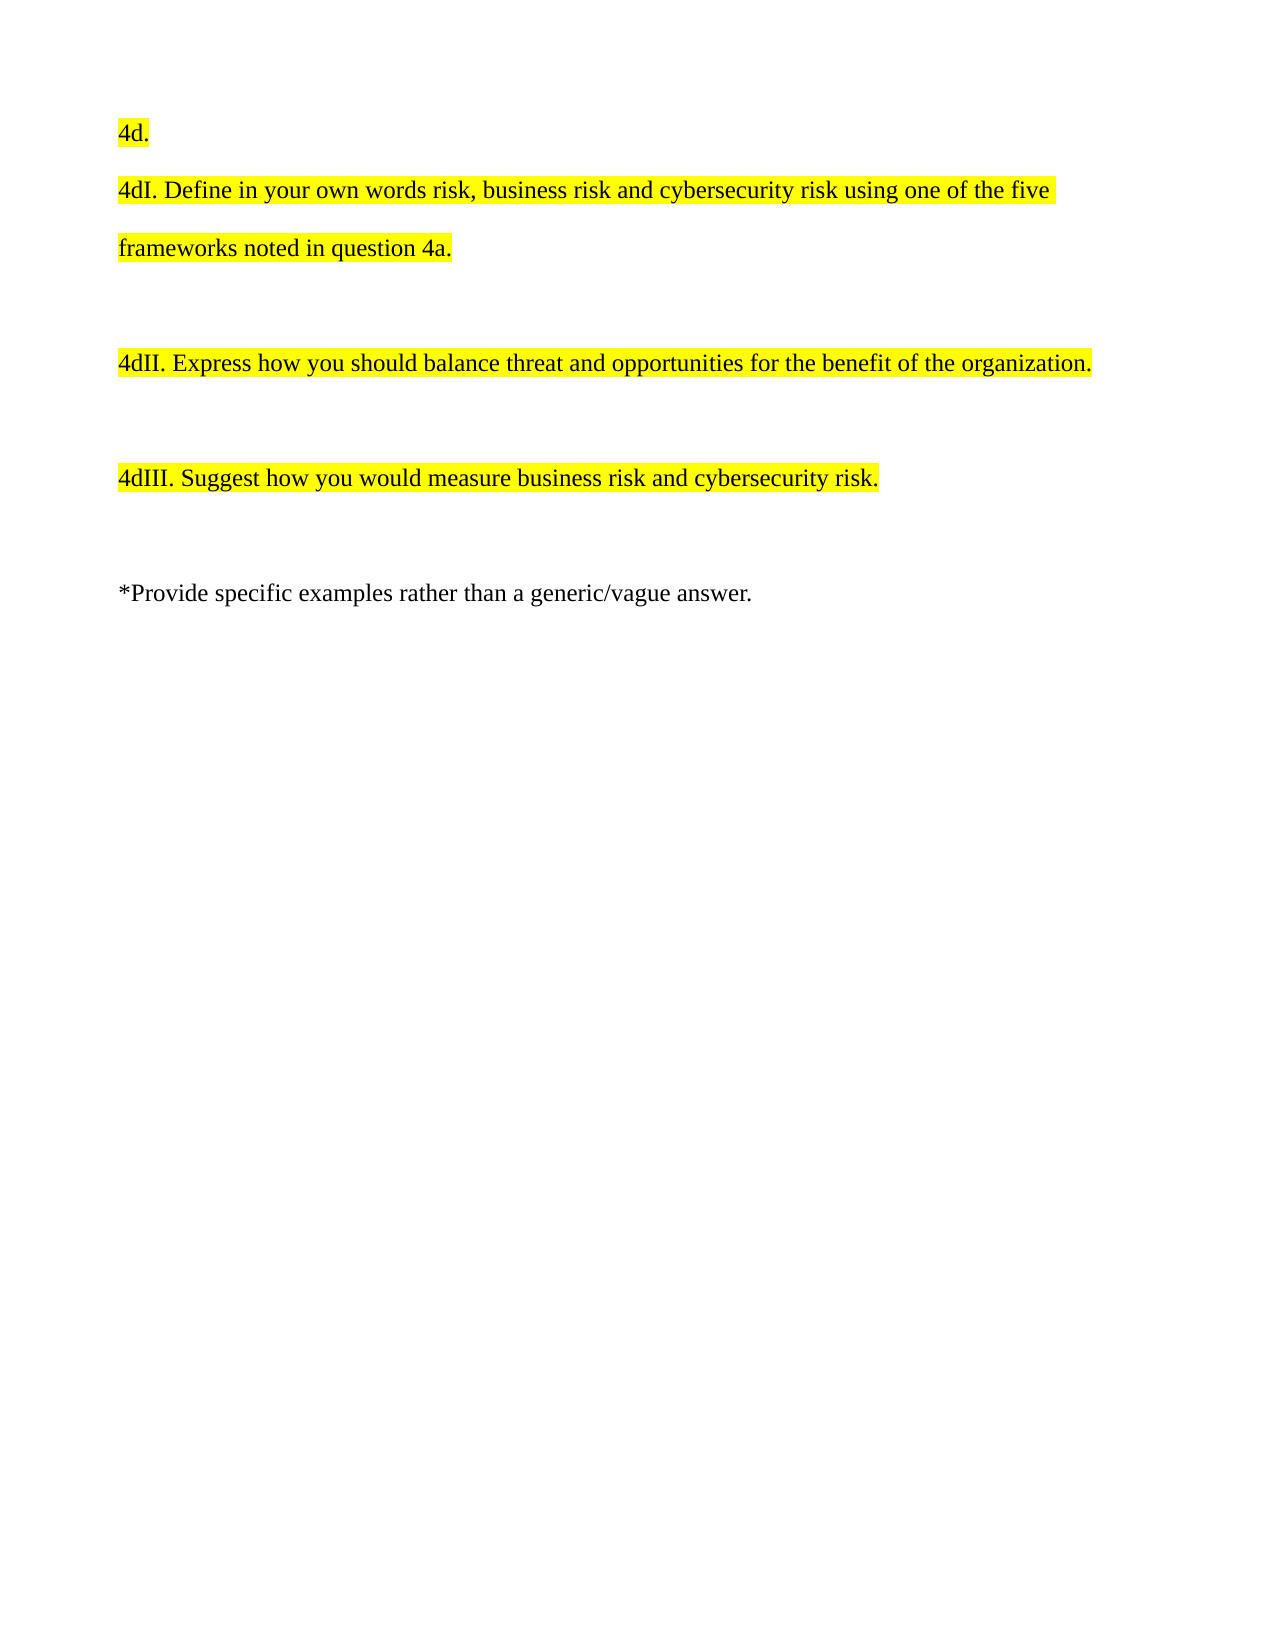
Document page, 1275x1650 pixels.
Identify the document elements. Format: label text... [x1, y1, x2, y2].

text 4dII. Express how you should balance threat and opportunities for the benefit of the organization. [118, 348, 1157, 377]
text 4dI. Define in your own words risk, business risk and cybersecurity risk using one of the five frameworks noted in question 4a. [118, 176, 1157, 262]
text 4dIII. Suggest how you would measure business risk and cybersecurity risk. [118, 463, 1157, 492]
text 4d. [118, 118, 1157, 147]
text *Provide specific examples rather than a generic/vague answer. [118, 578, 1157, 607]
